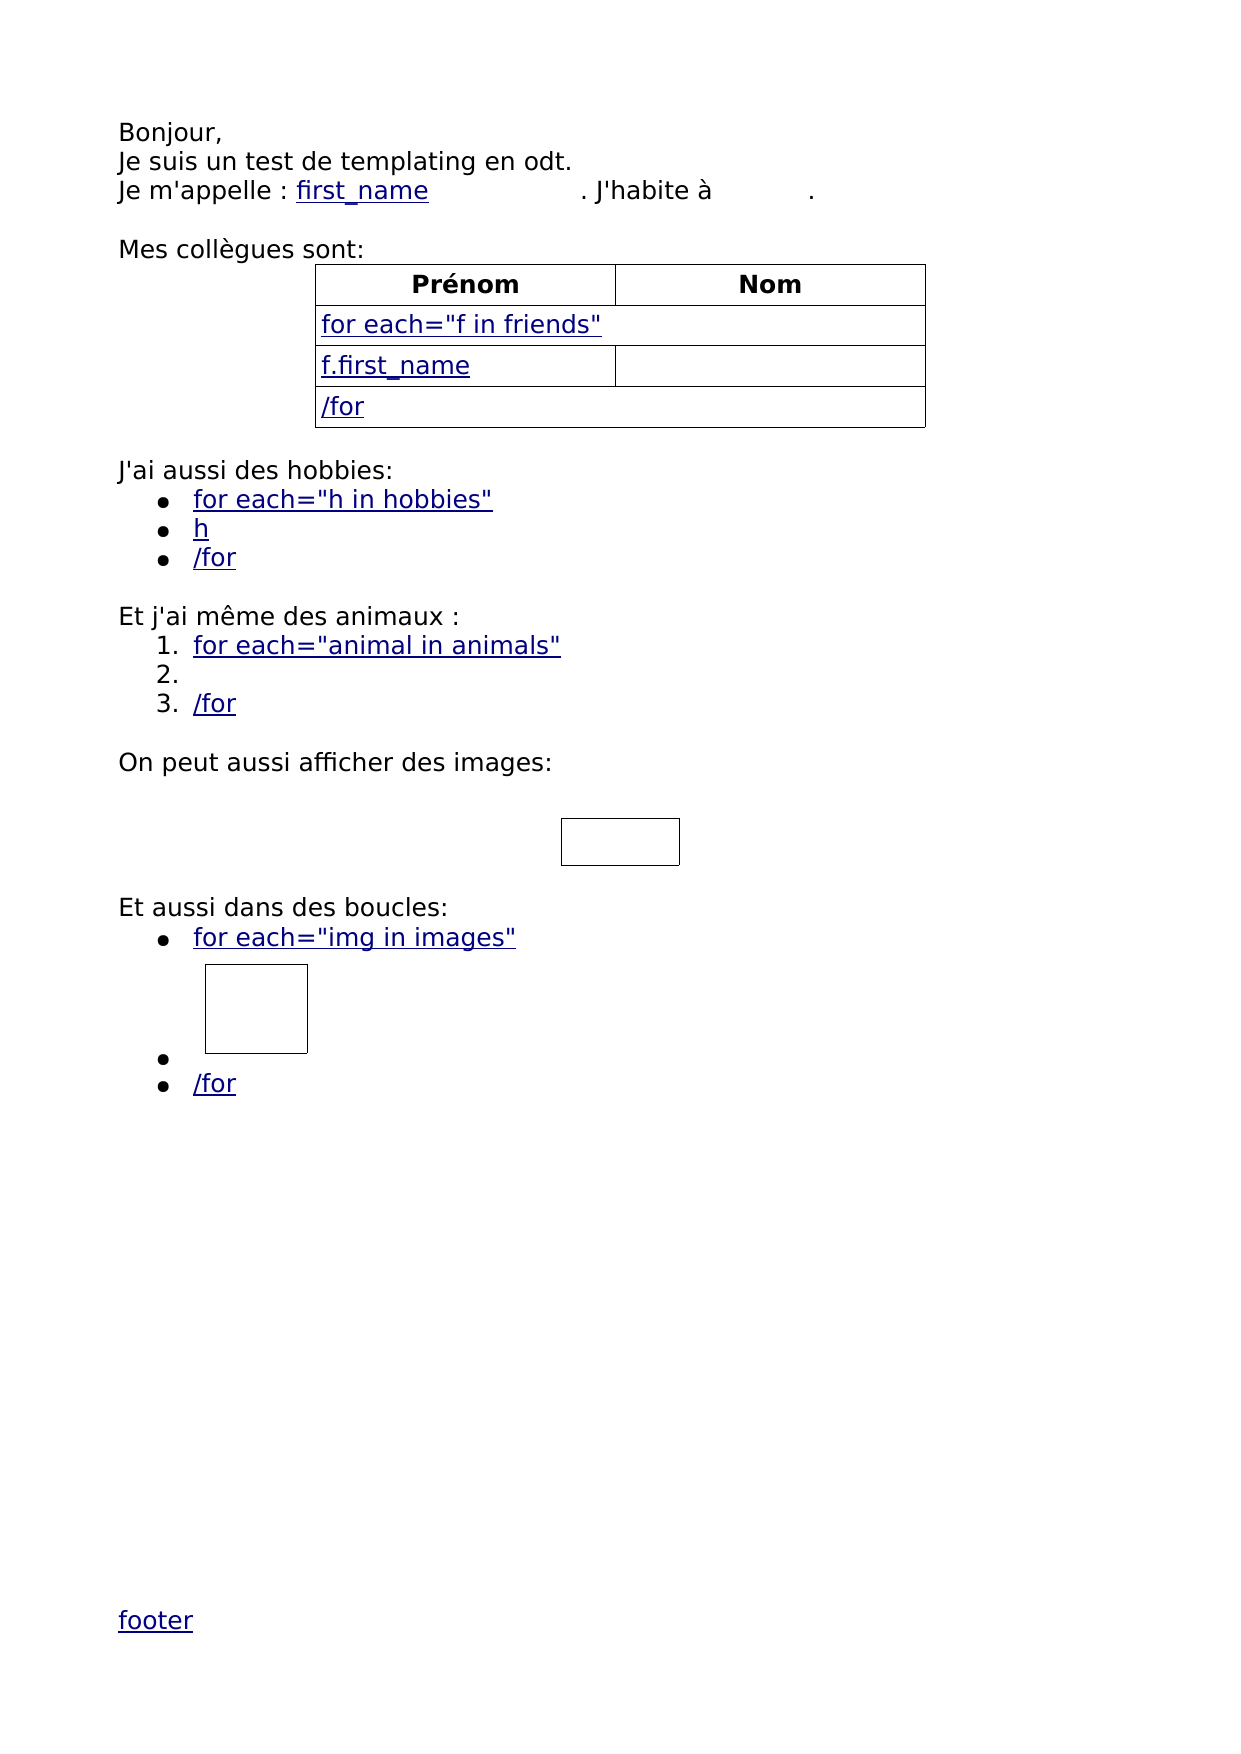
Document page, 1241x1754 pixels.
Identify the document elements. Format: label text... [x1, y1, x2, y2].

text On peut aussi afficher des images: [118, 748, 1122, 777]
list h [156, 514, 1122, 544]
text Bonjour, [118, 118, 1122, 147]
list <animal> [156, 660, 1122, 689]
text Et aussi dans des boucles: [118, 894, 1122, 923]
table_cell f.first_name [316, 346, 615, 386]
table_header Prénom [316, 265, 615, 305]
text Et j'ai même des animaux : [118, 602, 1122, 631]
text J'ai aussi des hobbies: [118, 456, 1122, 485]
list /for [156, 544, 1122, 573]
list for each="h in hobbies" [156, 485, 1122, 514]
text Je suis un test de templating en odt. [118, 147, 1122, 176]
table_cell for each="f in friends" [316, 306, 925, 345]
list /for [156, 689, 1122, 719]
table_cell /for [316, 387, 925, 427]
text Mes collègues sont: [118, 235, 1122, 264]
list for each="animal in animals" [156, 631, 1122, 660]
table_header Nom [616, 265, 925, 305]
list /for [156, 1069, 1122, 1098]
list for each="img in images" [156, 923, 1122, 952]
text Je m'appelle : first_name <last_name>. J'habite à <ville>. [118, 176, 1122, 206]
table_cell <f.last_name> [616, 346, 925, 386]
